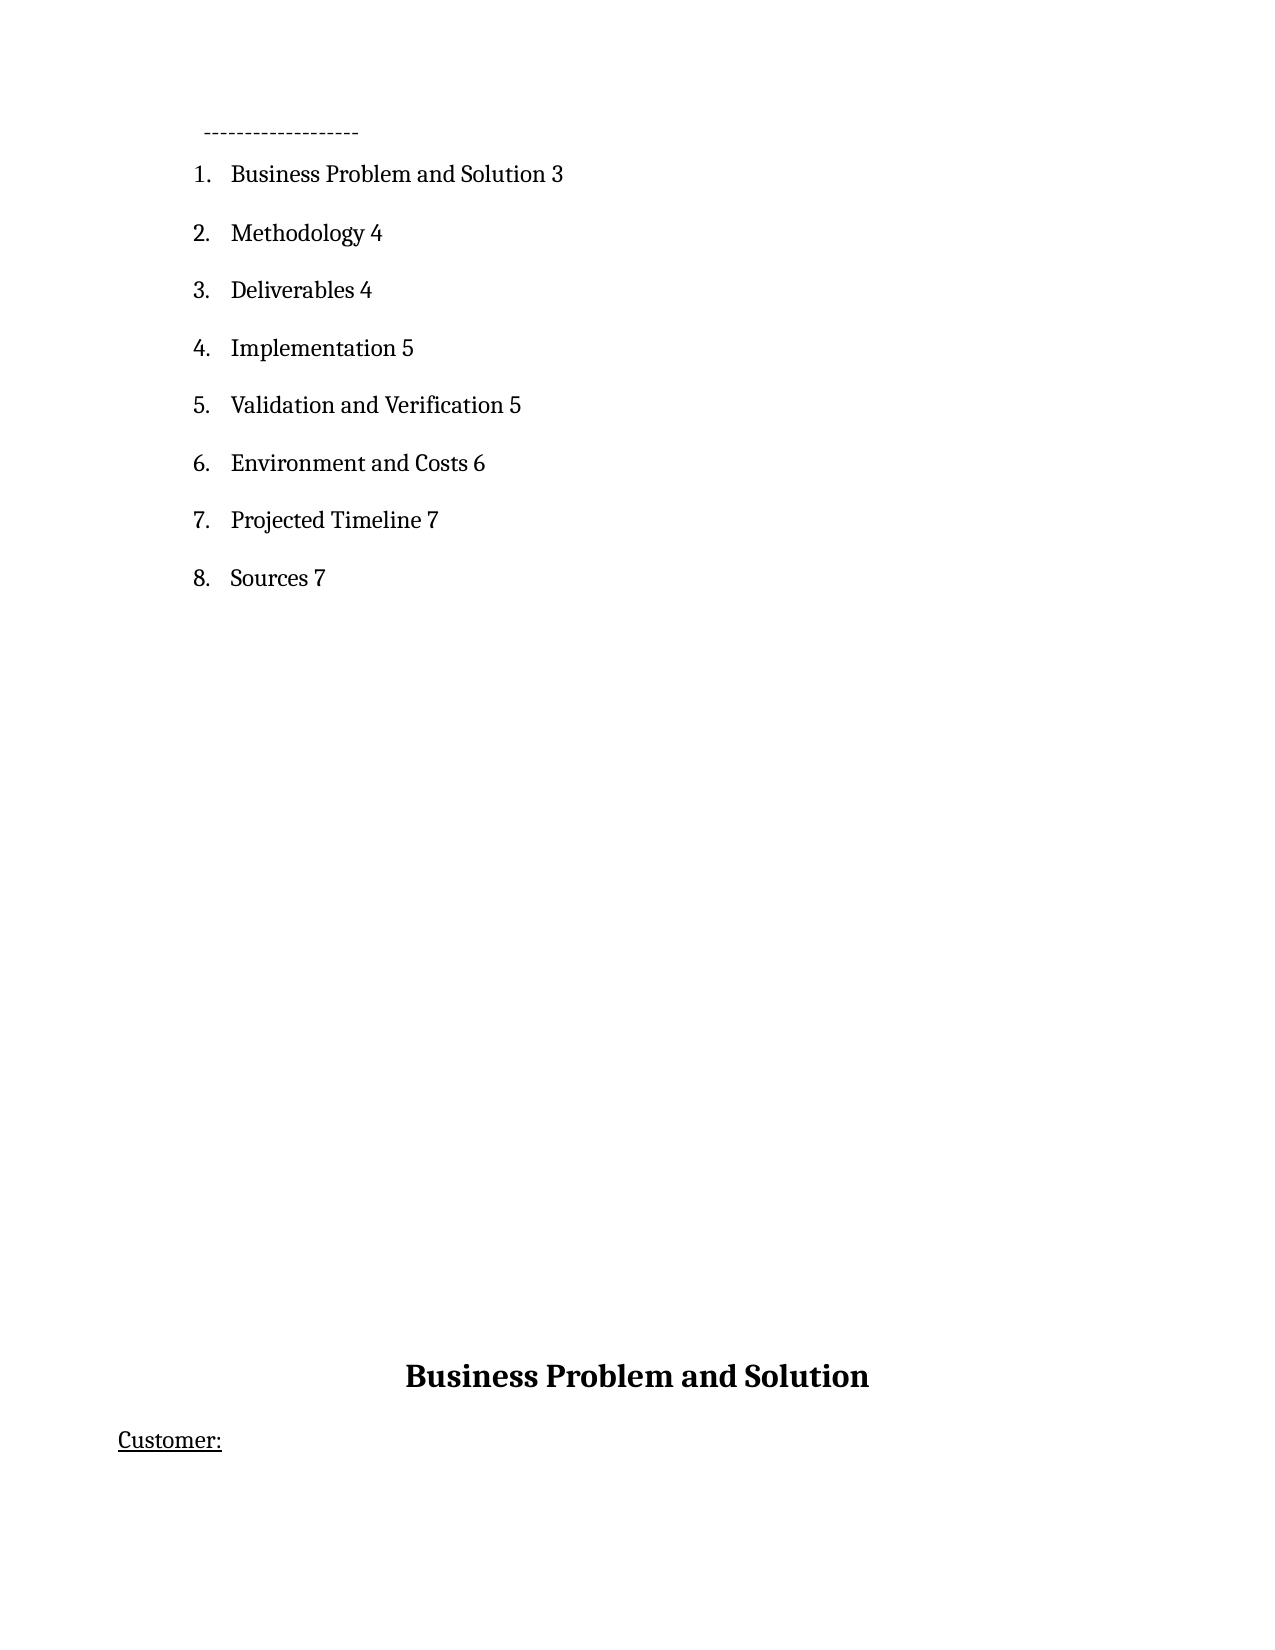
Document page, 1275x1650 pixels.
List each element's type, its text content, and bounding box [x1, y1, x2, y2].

text ------------------- [118, 118, 1157, 147]
text Business Problem and Solution [118, 1358, 1157, 1396]
list Environment and Costs 6 [193, 448, 1157, 477]
text Customer: [118, 1426, 1157, 1454]
list Methodology 4 [193, 218, 1157, 247]
list Projected Timeline 7 [193, 506, 1157, 535]
list Implementation 5 [193, 333, 1157, 362]
list Deliverables 4 [193, 276, 1157, 305]
list Sources 7 [193, 563, 1157, 592]
list Validation and Verification 5 [193, 391, 1157, 420]
list Business Problem and Solution 3 [193, 159, 1157, 189]
